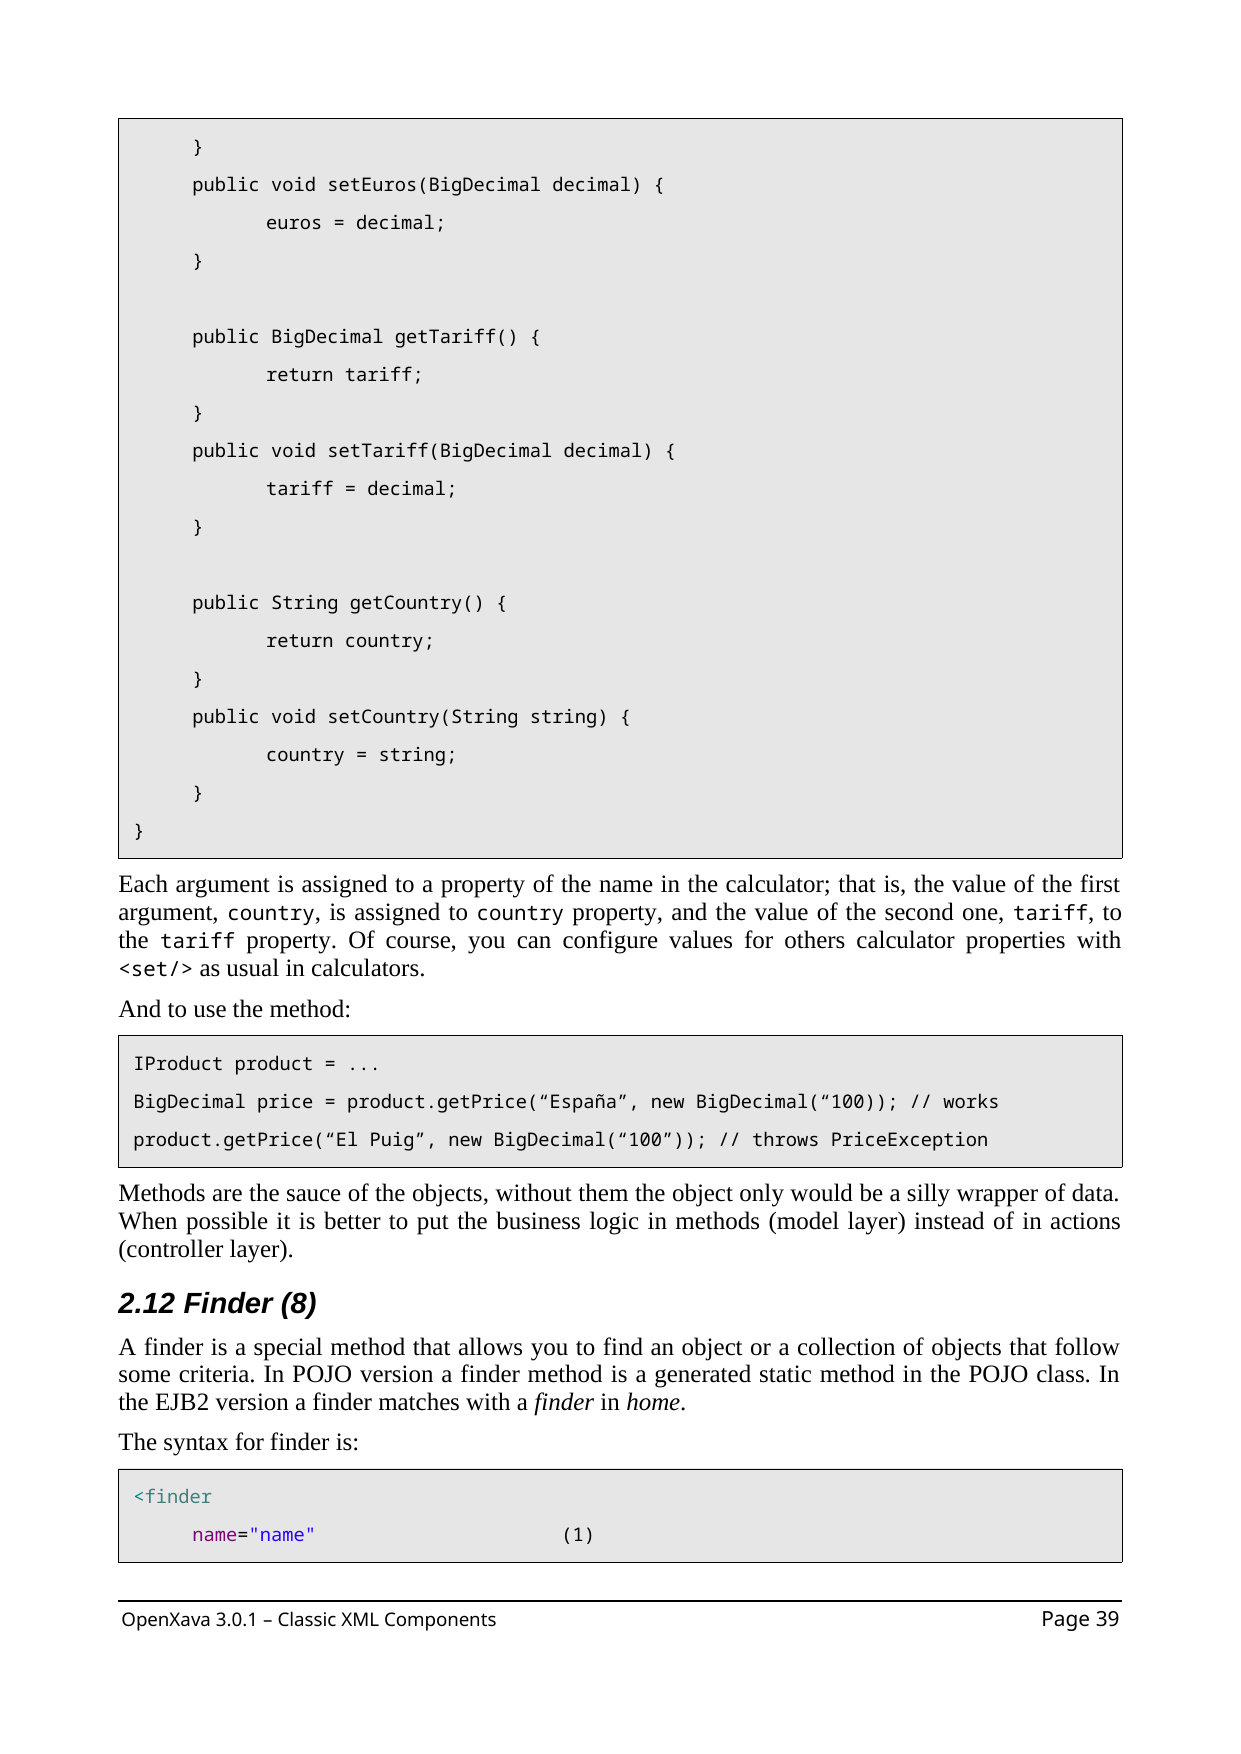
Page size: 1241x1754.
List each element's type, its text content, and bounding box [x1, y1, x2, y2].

text BigDecimal price = product.getPrice(“España”, new BigDecimal(“100)); // works [119, 1073, 1122, 1111]
text And to use the method: [118, 995, 1122, 1023]
text euros = decimal; [119, 194, 1122, 232]
text return tariff; [119, 346, 1122, 384]
text A finder is a special method that allows you to find an object or a collection of objects that follow some criteria. In POJO version a finder method is a generated static method in the POJO class. In the EJB2 version a finder matches with a finder in home. [118, 1333, 1122, 1416]
text IProduct product = ... [119, 1036, 1122, 1073]
text public BigDecimal getTariff() { [119, 308, 1122, 346]
text country = string; [119, 726, 1122, 764]
subtitle Finder (8) [118, 1287, 1122, 1320]
text } [119, 802, 1122, 858]
text The syntax for finder is: [118, 1428, 1122, 1456]
text public String getCountry() { [119, 574, 1122, 612]
text } [119, 384, 1122, 422]
text public void setTariff(BigDecimal decimal) { [119, 422, 1122, 460]
text } [119, 232, 1122, 270]
text tariff = decimal; [119, 460, 1122, 498]
text product.getPrice(“El Puig”, new BigDecimal(“100”)); // throws PriceException [119, 1111, 1122, 1167]
text Methods are the sauce of the objects, without them the object only would be a silly wrapper of data. When possible it is better to put the business logic in methods (model layer) instead of in actions (controller layer). [118, 1179, 1122, 1262]
text public void setEuros(BigDecimal decimal) { [119, 156, 1122, 194]
text } [119, 764, 1122, 802]
text Each argument is assigned to a property of the name in the calculator; that is, the value of the first argument, country, is assigned to country property, and the value of the second one, tariff, to the tariff property. Of course, you can configure values for others calculator properties with <set/> as usual in calculators. [118, 870, 1122, 983]
text } [119, 119, 1122, 156]
text } [119, 650, 1122, 688]
text } [119, 498, 1122, 536]
text return country; [119, 612, 1122, 650]
text <finder [119, 1470, 1122, 1506]
text name="name" (1) [119, 1506, 1122, 1562]
text public void setCountry(String string) { [119, 688, 1122, 726]
